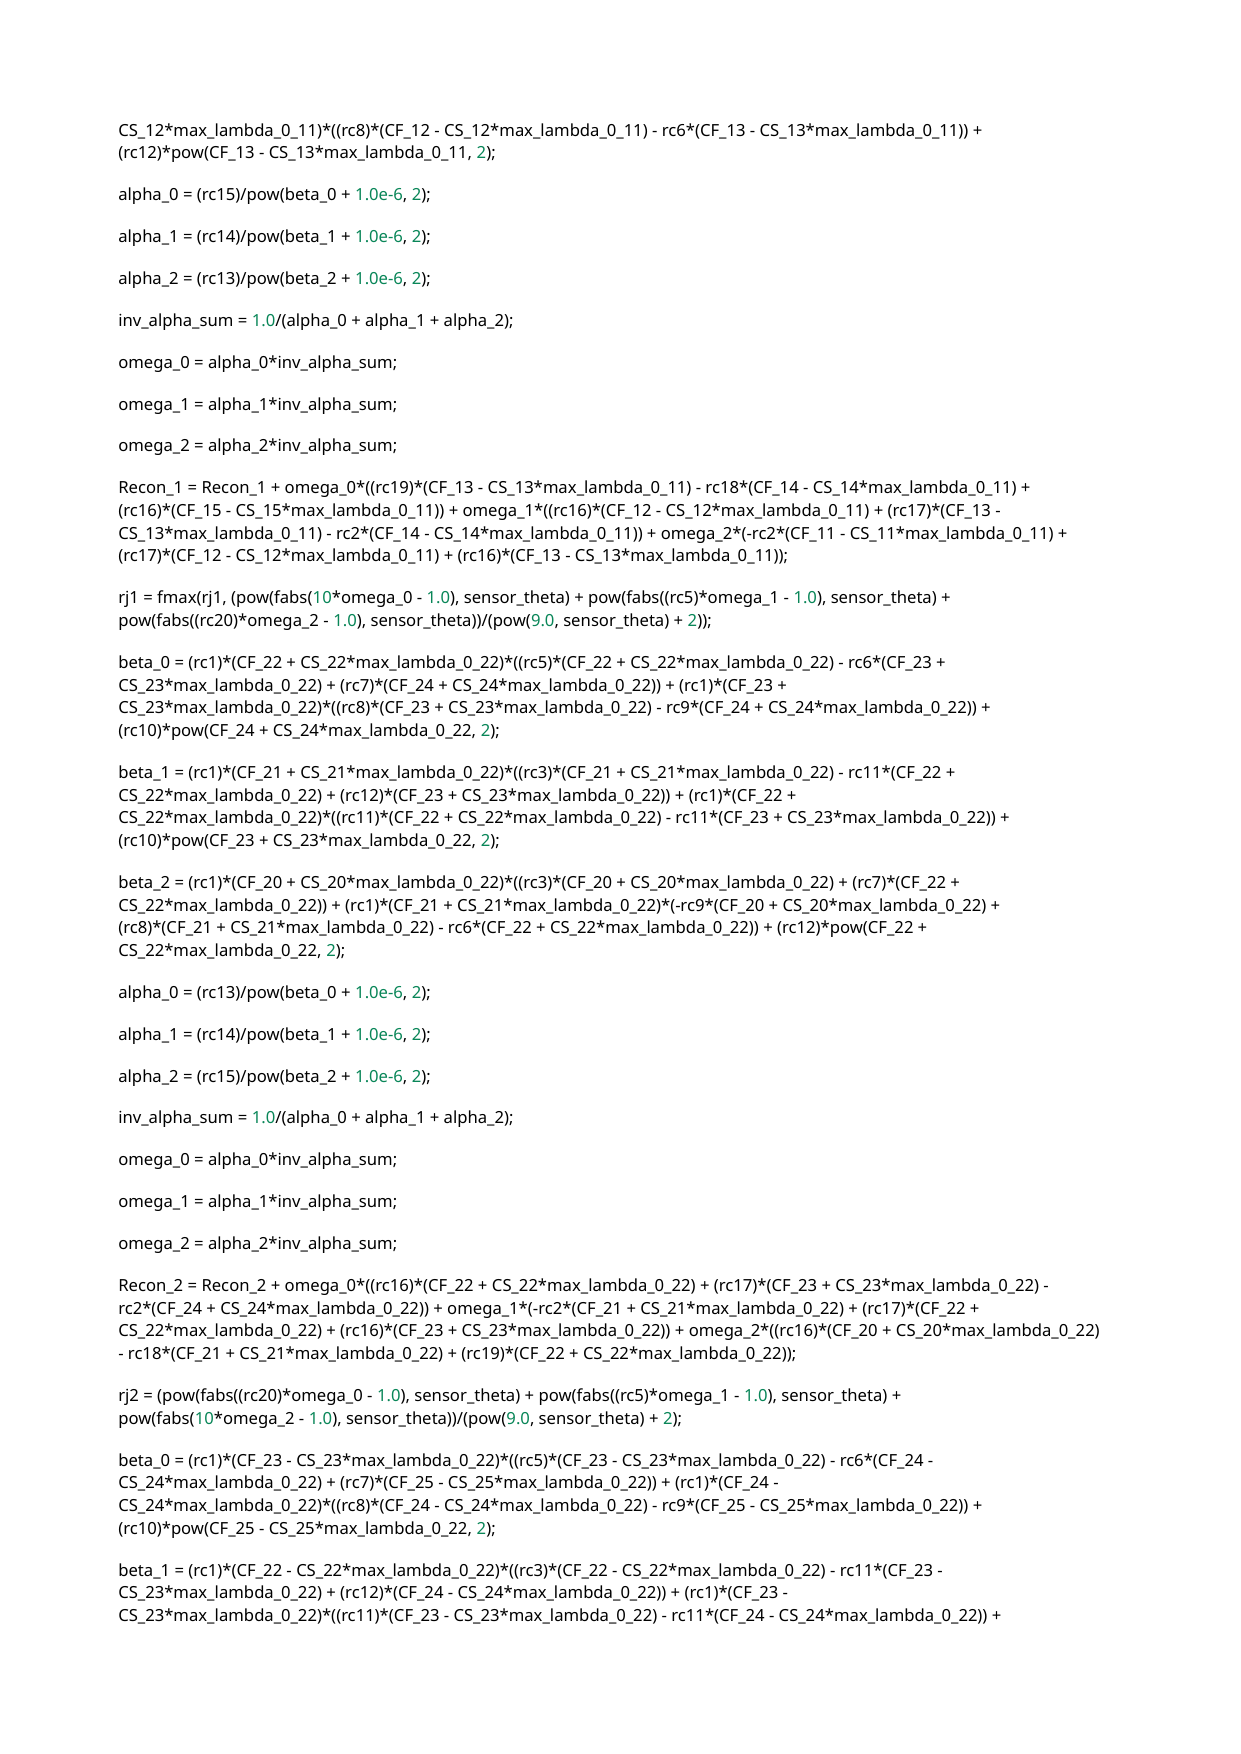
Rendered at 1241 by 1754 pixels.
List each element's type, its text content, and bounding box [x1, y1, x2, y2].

text omega_0 = alpha_0*inv_alpha_sum; [118, 350, 1122, 373]
text beta_1 = (rc1)*(CF_22 - CS_22*max_lambda_0_22)*((rc3)*(CF_22 - CS_22*max_lambda_0_22) - rc11*(CF_23 - [118, 1558, 1122, 1581]
text (rc12)*pow(CF_13 - CS_13*max_lambda_0_11, 2); [118, 141, 1122, 163]
text pow(fabs(10*omega_2 - 1.0), sensor_theta))/(pow(9.0, sensor_theta) + 2); [118, 1406, 1122, 1429]
text (rc10)*pow(CF_25 - CS_25*max_lambda_0_22, 2); [118, 1516, 1122, 1539]
text - rc18*(CF_21 + CS_21*max_lambda_0_22) + (rc19)*(CF_22 + CS_22*max_lambda_0_22)); [118, 1342, 1122, 1364]
text inv_alpha_sum = 1.0/(alpha_0 + alpha_1 + alpha_2); [118, 308, 1122, 331]
text CS_12*max_lambda_0_11)*((rc8)*(CF_12 - CS_12*max_lambda_0_11) - rc6*(CF_13 - CS_13*max_lambda_0_11)) + [118, 118, 1122, 141]
text inv_alpha_sum = 1.0/(alpha_0 + alpha_1 + alpha_2); [118, 1106, 1122, 1129]
text omega_0 = alpha_0*inv_alpha_sum; [118, 1148, 1122, 1171]
text CS_23*max_lambda_0_22) + (rc7)*(CF_24 + CS_24*max_lambda_0_22)) + (rc1)*(CF_23 + [118, 673, 1122, 696]
text beta_2 = (rc1)*(CF_20 + CS_20*max_lambda_0_22)*((rc3)*(CF_20 + CS_20*max_lambda_0_22) + (rc7)*(CF_22 + [118, 870, 1122, 893]
text rj1 = fmax(rj1, (pow(fabs(10*omega_0 - 1.0), sensor_theta) + pow(fabs((rc5)*omega_1 - 1.0), sensor_theta) + [118, 586, 1122, 608]
text (rc10)*pow(CF_23 + CS_23*max_lambda_0_22, 2); [118, 828, 1122, 851]
text beta_0 = (rc1)*(CF_23 - CS_23*max_lambda_0_22)*((rc5)*(CF_23 - CS_23*max_lambda_0_22) - rc6*(CF_24 - [118, 1448, 1122, 1471]
text CS_22*max_lambda_0_22) + (rc12)*(CF_23 + CS_23*max_lambda_0_22)) + (rc1)*(CF_22 + [118, 783, 1122, 806]
text alpha_1 = (rc14)/pow(beta_1 + 1.0e-6, 2); [118, 1022, 1122, 1045]
text (rc16)*(CF_15 - CS_15*max_lambda_0_11)) + omega_1*((rc16)*(CF_12 - CS_12*max_lambda_0_11) + (rc17)*(CF_13 - [118, 498, 1122, 521]
text CS_22*max_lambda_0_22)) + (rc1)*(CF_21 + CS_21*max_lambda_0_22)*(-rc9*(CF_20 + CS_20*max_lambda_0_22) + [118, 893, 1122, 916]
text CS_23*max_lambda_0_22)*((rc8)*(CF_23 + CS_23*max_lambda_0_22) - rc9*(CF_24 + CS_24*max_lambda_0_22)) + [118, 696, 1122, 718]
text pow(fabs((rc20)*omega_2 - 1.0), sensor_theta))/(pow(9.0, sensor_theta) + 2)); [118, 608, 1122, 631]
text rj2 = (pow(fabs((rc20)*omega_0 - 1.0), sensor_theta) + pow(fabs((rc5)*omega_1 - 1.0), sensor_theta) + [118, 1383, 1122, 1406]
text (rc10)*pow(CF_24 + CS_24*max_lambda_0_22, 2); [118, 718, 1122, 741]
text CS_24*max_lambda_0_22) + (rc7)*(CF_25 - CS_25*max_lambda_0_22)) + (rc1)*(CF_24 - [118, 1471, 1122, 1493]
text alpha_0 = (rc15)/pow(beta_0 + 1.0e-6, 2); [118, 183, 1122, 205]
text beta_0 = (rc1)*(CF_22 + CS_22*max_lambda_0_22)*((rc5)*(CF_22 + CS_22*max_lambda_0_22) - rc6*(CF_23 + [118, 650, 1122, 673]
text alpha_2 = (rc15)/pow(beta_2 + 1.0e-6, 2); [118, 1064, 1122, 1087]
text CS_23*max_lambda_0_22)*((rc11)*(CF_23 - CS_23*max_lambda_0_22) - rc11*(CF_24 - CS_24*max_lambda_0_22)) + [118, 1603, 1122, 1626]
text CS_24*max_lambda_0_22)*((rc8)*(CF_24 - CS_24*max_lambda_0_22) - rc9*(CF_25 - CS_25*max_lambda_0_22)) + [118, 1493, 1122, 1516]
text omega_2 = alpha_2*inv_alpha_sum; [118, 434, 1122, 457]
text (rc8)*(CF_21 + CS_21*max_lambda_0_22) - rc6*(CF_22 + CS_22*max_lambda_0_22)) + (rc12)*pow(CF_22 + [118, 916, 1122, 938]
text alpha_1 = (rc14)/pow(beta_1 + 1.0e-6, 2); [118, 224, 1122, 247]
text Recon_1 = Recon_1 + omega_0*((rc19)*(CF_13 - CS_13*max_lambda_0_11) - rc18*(CF_14 - CS_14*max_lambda_0_11) + [118, 476, 1122, 498]
text Recon_2 = Recon_2 + omega_0*((rc16)*(CF_22 + CS_22*max_lambda_0_22) + (rc17)*(CF_23 + CS_23*max_lambda_0_22) - [118, 1273, 1122, 1296]
text omega_1 = alpha_1*inv_alpha_sum; [118, 392, 1122, 415]
text CS_22*max_lambda_0_22, 2); [118, 938, 1122, 961]
text CS_22*max_lambda_0_22) + (rc16)*(CF_23 + CS_23*max_lambda_0_22)) + omega_2*((rc16)*(CF_20 + CS_20*max_lambda_0_22) [118, 1319, 1122, 1342]
text CS_22*max_lambda_0_22)*((rc11)*(CF_22 + CS_22*max_lambda_0_22) - rc11*(CF_23 + CS_23*max_lambda_0_22)) + [118, 806, 1122, 828]
text CS_13*max_lambda_0_11) - rc2*(CF_14 - CS_14*max_lambda_0_11)) + omega_2*(-rc2*(CF_11 - CS_11*max_lambda_0_11) + [118, 521, 1122, 544]
text omega_2 = alpha_2*inv_alpha_sum; [118, 1232, 1122, 1254]
text rc2*(CF_24 + CS_24*max_lambda_0_22)) + omega_1*(-rc2*(CF_21 + CS_21*max_lambda_0_22) + (rc17)*(CF_22 + [118, 1296, 1122, 1319]
text (rc17)*(CF_12 - CS_12*max_lambda_0_11) + (rc16)*(CF_13 - CS_13*max_lambda_0_11)); [118, 544, 1122, 567]
text alpha_2 = (rc13)/pow(beta_2 + 1.0e-6, 2); [118, 266, 1122, 289]
text omega_1 = alpha_1*inv_alpha_sum; [118, 1190, 1122, 1212]
text beta_1 = (rc1)*(CF_21 + CS_21*max_lambda_0_22)*((rc3)*(CF_21 + CS_21*max_lambda_0_22) - rc11*(CF_22 + [118, 760, 1122, 783]
text alpha_0 = (rc13)/pow(beta_0 + 1.0e-6, 2); [118, 980, 1122, 1003]
text CS_23*max_lambda_0_22) + (rc12)*(CF_24 - CS_24*max_lambda_0_22)) + (rc1)*(CF_23 - [118, 1581, 1122, 1603]
